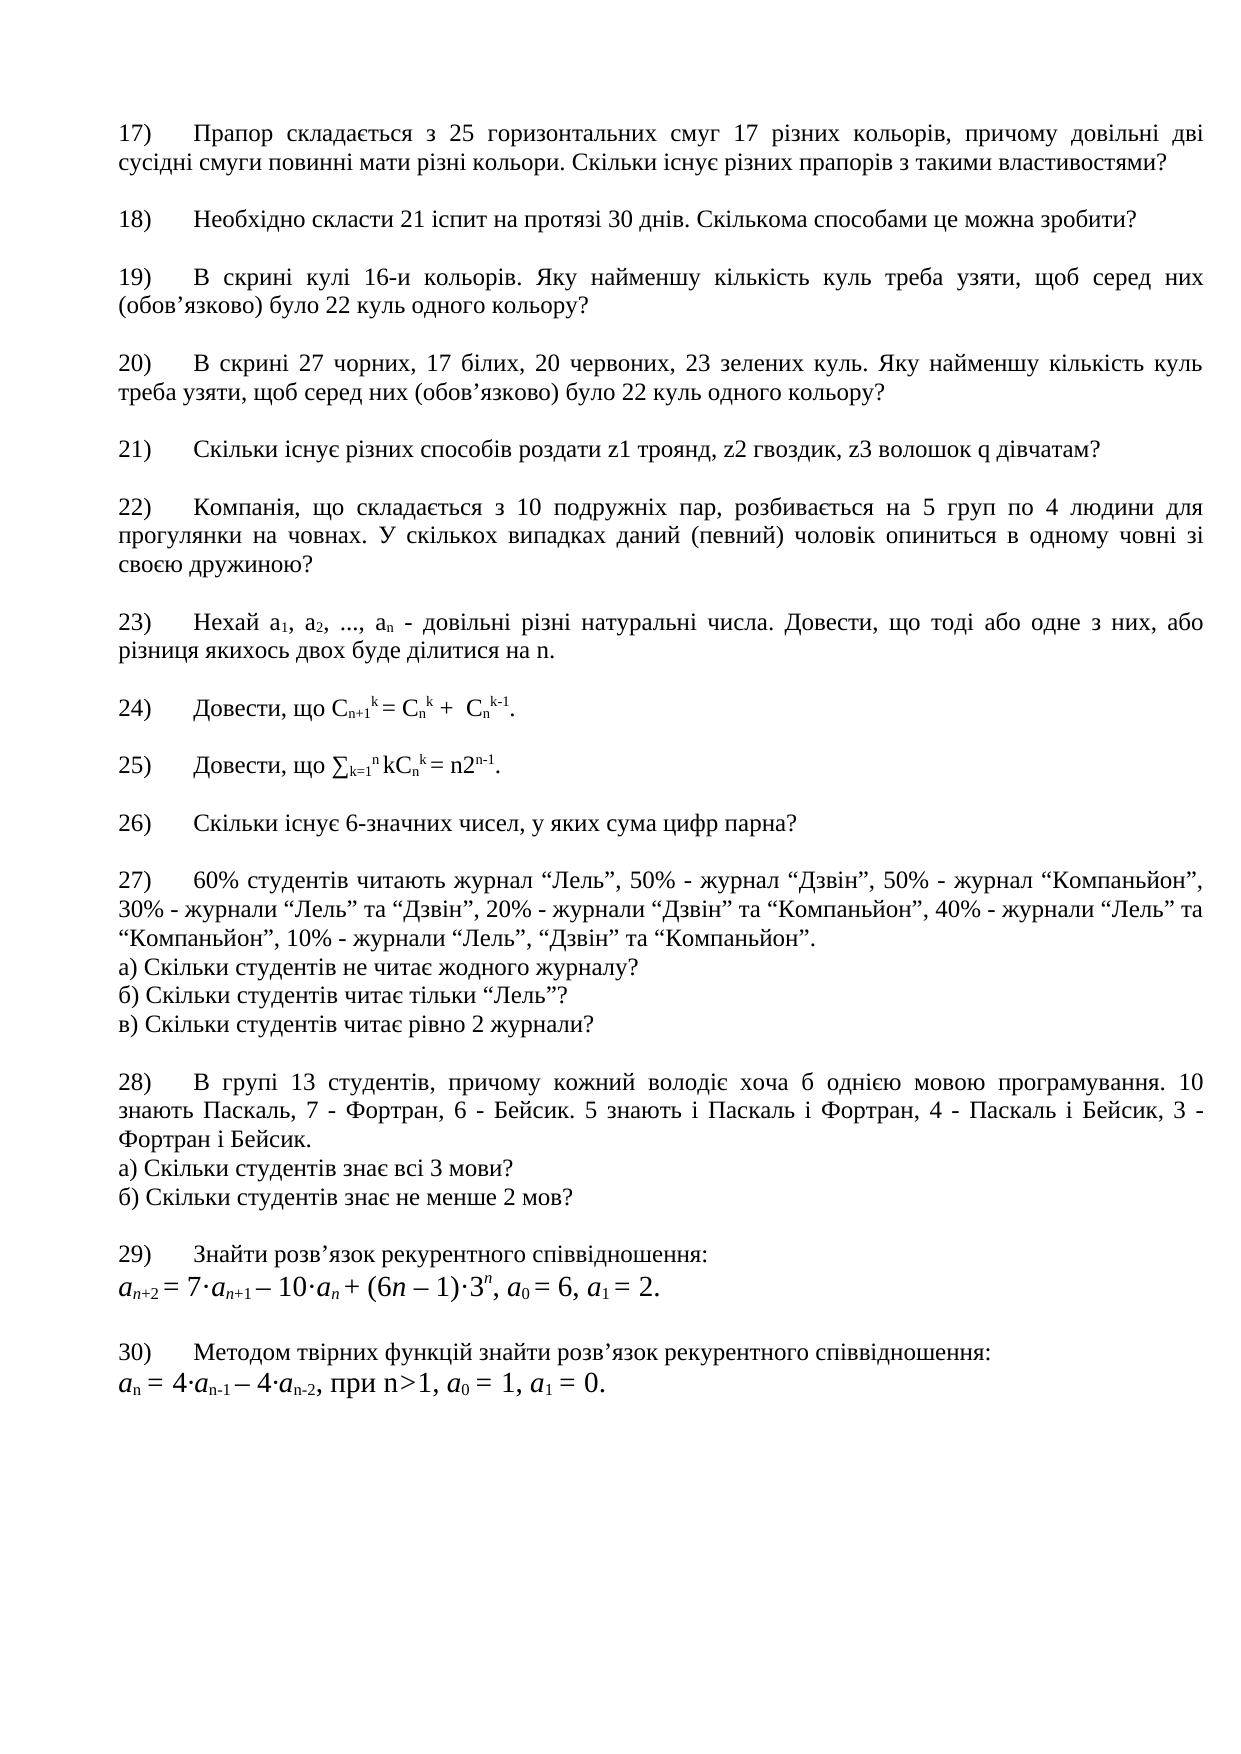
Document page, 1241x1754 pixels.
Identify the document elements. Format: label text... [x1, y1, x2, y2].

list а) Скільки студентів не читає жодного журналу? [118, 952, 1205, 981]
list Скільки існує 6-значних чисел, у яких сума цифр парна? [118, 808, 1205, 837]
list 60% студентів читають журнал “Лель”, 50% - журнал “Дзвін”, 50% - журнал “Компаньйон”, 30% - журнали “Лель” та “Дзвін”, 20% - журнали “Дзвін” та “Компаньйон”, 40% - журнали “Лель” та “Компаньйон”, 10% - журнали “Лель”, “Дзвін” та “Компаньйон”. [118, 866, 1205, 952]
list б) Скільки студентів читає тільки “Лель”? [118, 981, 1205, 1009]
list Необхідно скласти 21 іспит на протязі 30 днів. Скількома способами це можна зробити? [118, 204, 1205, 233]
list an = 4·an-1 – 4·an-2, при n>1, a0 = 1, a1 = 0. [118, 1365, 1205, 1399]
list Компанiя, що складається з 10 подружнiх пар, розбивається на 5 груп по 4 людини для прогулянки на човнах. У скiлькох випадках даний (певний) чоловiк опиниться в одному човнi зі своєю дружиною? [118, 492, 1205, 578]
list Скільки існує різних способів роздати z1 троянд, z2 гвоздик, z3 волошок q дівчатам? [118, 434, 1205, 463]
list в) Скільки студентів читає рівно 2 журнали? [118, 1009, 1205, 1038]
list Прапор складається з 25 горизонтальних смуг 17 різних кольорів, причому довільні дві сусідні смуги повинні мати різні кольори. Скільки існує різних прапорів з такими властивостями? [118, 118, 1205, 176]
list В скрині кулі 16-и кольорів. Яку найменшу кількість куль треба узяти, щоб серед них (обов’язково) було 22 куль одного кольору? [118, 262, 1205, 319]
list Довести, що Cn+1k = Cnk + Cnk-1. [118, 693, 1205, 722]
list Довести, що ∑k=1n kCnk = n2n-1. [118, 751, 1205, 779]
list Методом твірних функцій знайти розв’язок рекурентного співвідношення: [118, 1337, 1205, 1365]
list а) Скільки студентів знає всі 3 мови? [118, 1153, 1205, 1182]
list an+2 = 7·an+1 – 10·an + (6n – 1)·3n, a0 = 6, a1 = 2. [118, 1268, 1205, 1303]
list Знайти розв’язок рекурентного співвідношення: [118, 1239, 1205, 1268]
list б) Скільки студентів знає не менше 2 мов? [118, 1182, 1205, 1211]
list В групі 13 студентів, причому кожний володіє хоча б однією мовою програмування. 10 знають Паскаль, 7 - Фортран, 6 - Бейсик. 5 знають і Паскаль і Фортран, 4 - Паскаль і Бейсик, 3 - Фортран і Бейсик. [118, 1067, 1205, 1153]
list В скрині 27 чорних, 17 білих, 20 червоних, 23 зелених куль. Яку найменшу кількість куль треба узяти, щоб серед них (обов’язково) було 22 куль одного кольору? [118, 348, 1205, 406]
list Нехай a1, a2, ..., an - довільні різні натуральні числа. Довести, що тоді або одне з них, або різниця якихось двох буде ділитися на n. [118, 607, 1205, 664]
